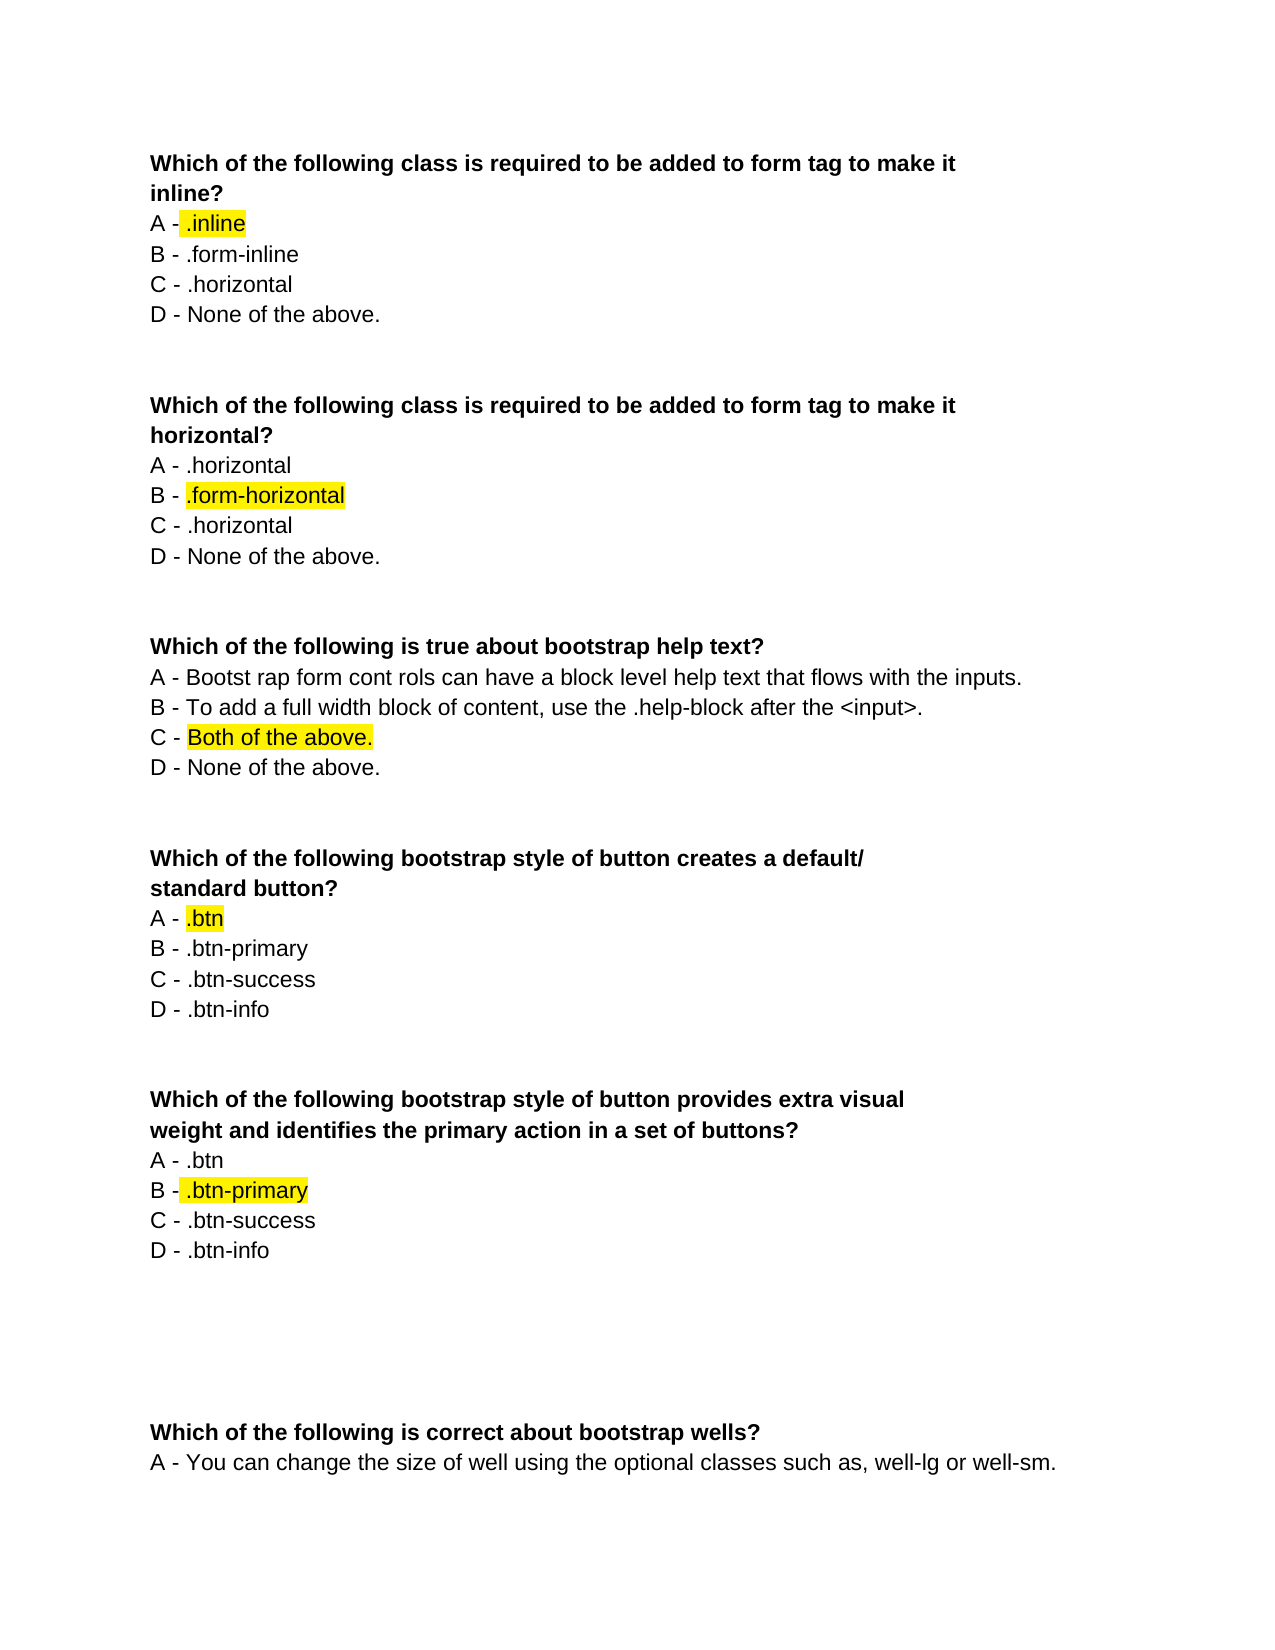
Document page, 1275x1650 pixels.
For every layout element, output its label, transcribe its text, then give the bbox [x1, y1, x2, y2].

text B - To add a full width block of content, use the .help-block after the <input>. [150, 694, 1125, 720]
text C - .btn-success [150, 966, 1125, 992]
text C - .btn-success [150, 1207, 1125, 1234]
text A - .horizontal [150, 452, 1125, 478]
text A - .btn [150, 1147, 1125, 1173]
text D - .btn-info [150, 996, 1125, 1022]
text B - .btn-primary [150, 1177, 1125, 1203]
text Which of the following is true about bootstrap help text? [150, 633, 1125, 660]
text A - Bootst rap form cont rols can have a block level help text that flows with the inputs. [150, 663, 1125, 690]
text D - None of the above. [150, 543, 1125, 569]
text D - None of the above. [150, 754, 1125, 781]
text Which of the following is correct about bootstrap wells? [150, 1419, 1125, 1445]
text inline? [150, 180, 1125, 207]
text Which of the following class is required to be added to form tag to make it [150, 392, 1125, 418]
text D - .btn-info [150, 1237, 1125, 1264]
text B - .btn-primary [150, 935, 1125, 962]
text standard button? [150, 875, 1125, 901]
text A - .btn [150, 905, 1125, 932]
text B - .form-horizontal [150, 482, 1125, 509]
text C - .horizontal [150, 512, 1125, 539]
text horizontal? [150, 422, 1125, 448]
text A - You can change the size of well using the optional classes such as, well-lg or well-sm. [150, 1449, 1125, 1475]
text C - .horizontal [150, 271, 1125, 297]
text weight and identifies the primary action in a set of buttons? [150, 1117, 1125, 1143]
text B - .form-inline [150, 241, 1125, 267]
text Which of the following class is required to be added to form tag to make it [150, 150, 1125, 176]
text C - Both of the above. [150, 724, 1125, 750]
text Which of the following bootstrap style of button provides extra visual [150, 1086, 1125, 1113]
text A - .inline [150, 210, 1125, 237]
text Which of the following bootstrap style of button creates a default/ [150, 845, 1125, 871]
text D - None of the above. [150, 301, 1125, 327]
